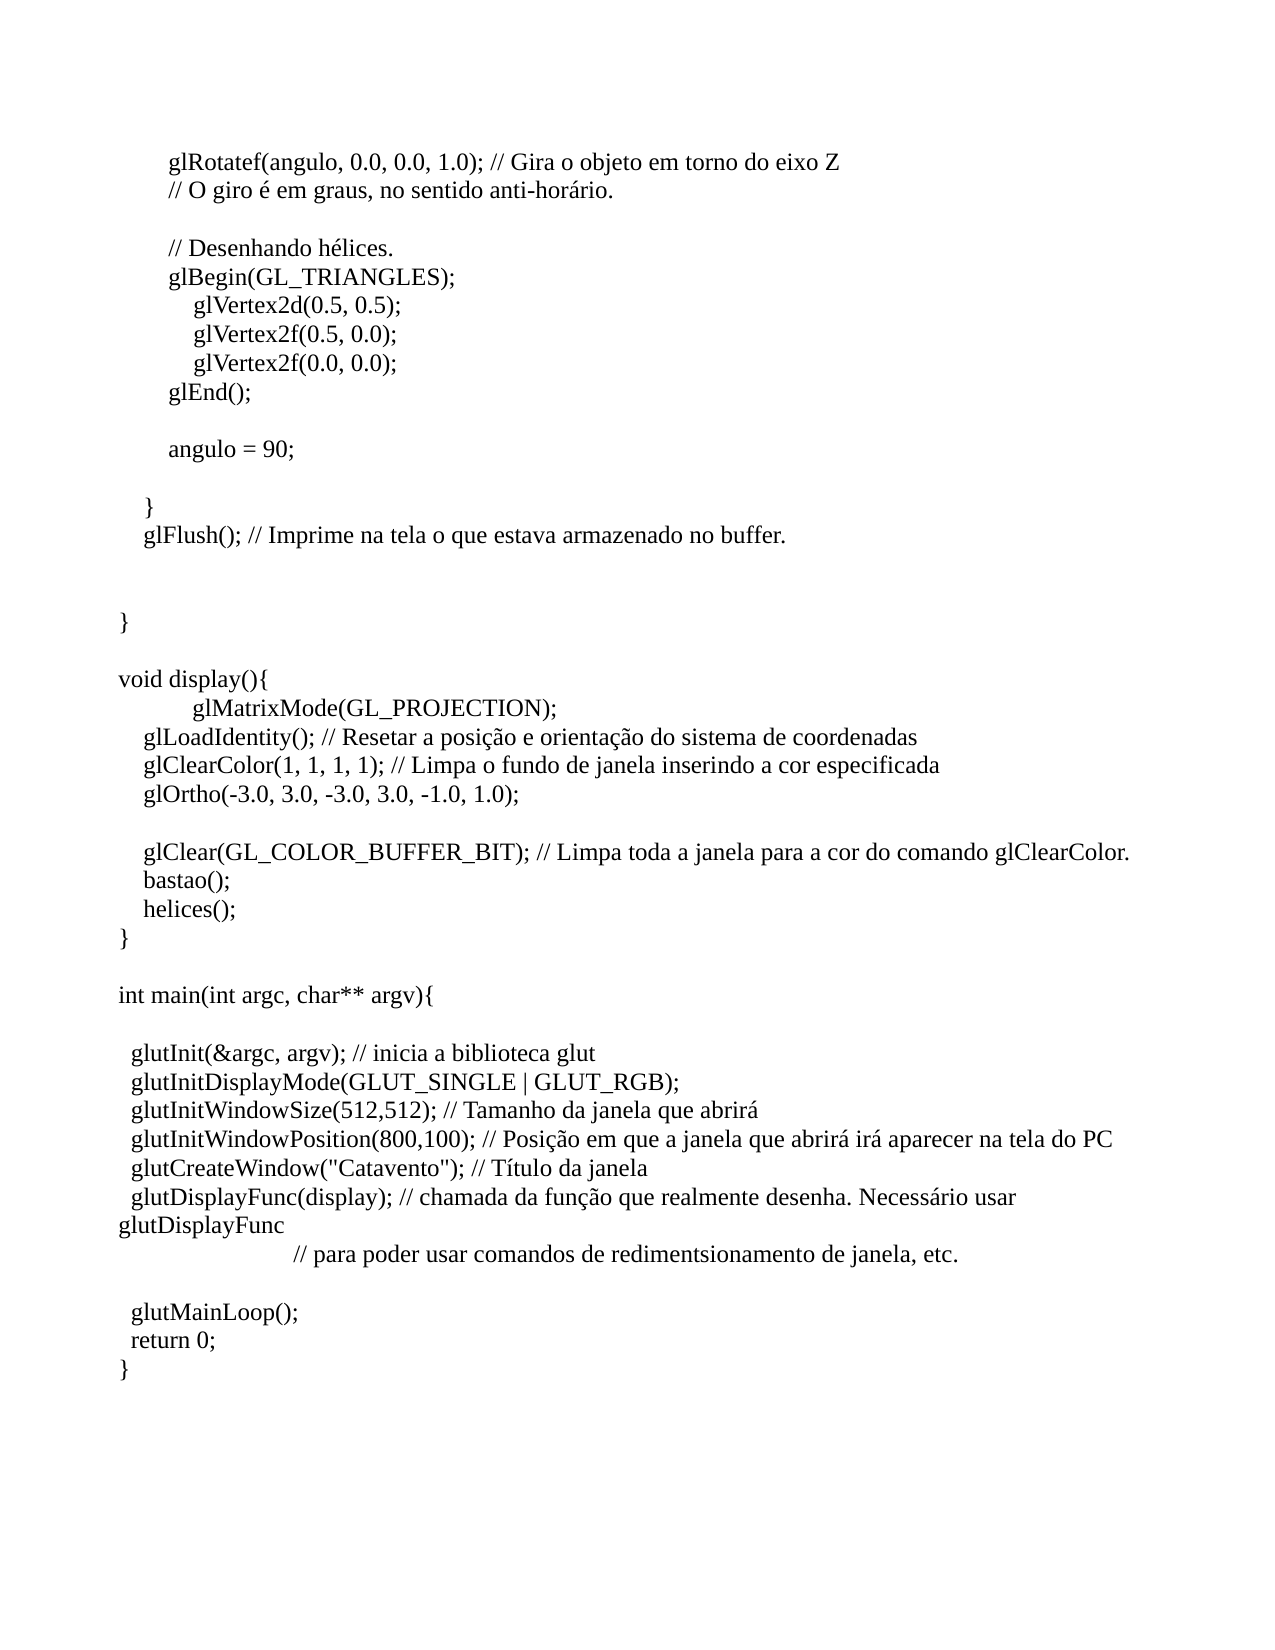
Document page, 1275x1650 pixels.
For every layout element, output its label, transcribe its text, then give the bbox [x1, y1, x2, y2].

text glutInitWindowPosition(800,100); // Posição em que a janela que abrirá irá aparecer na tela do PC [118, 1124, 1157, 1153]
text void display(){ [118, 664, 1157, 693]
text helices(); [118, 894, 1157, 923]
text bastao(); [118, 866, 1157, 894]
text glClearColor(1, 1, 1, 1); // Limpa o fundo de janela inserindo a cor especificada [118, 751, 1157, 779]
text glutMainLoop(); [118, 1297, 1157, 1326]
text } [118, 492, 1157, 521]
text angulo = 90; [118, 434, 1157, 463]
text return 0; [118, 1326, 1157, 1354]
text glOrtho(-3.0, 3.0, -3.0, 3.0, -1.0, 1.0); [118, 779, 1157, 808]
text glVertex2f(0.5, 0.0); [118, 319, 1157, 348]
text glutDisplayFunc(display); // chamada da função que realmente desenha. Necessário usar glutDisplayFunc [118, 1182, 1157, 1239]
text glLoadIdentity(); // Resetar a posição e orientação do sistema de coordenadas [118, 722, 1157, 751]
text glBegin(GL_TRIANGLES); [118, 262, 1157, 291]
text glFlush(); // Imprime na tela o que estava armazenado no buffer. [118, 521, 1157, 549]
text // Desenhando hélices. [118, 233, 1157, 262]
text glVertex2d(0.5, 0.5); [118, 291, 1157, 319]
text glVertex2f(0.0, 0.0); [118, 348, 1157, 377]
text } [118, 923, 1157, 952]
text glutInitDisplayMode(GLUT_SINGLE | GLUT_RGB); [118, 1067, 1157, 1096]
text glMatrixMode(GL_PROJECTION); [118, 693, 1157, 722]
text } [118, 607, 1157, 636]
text glutCreateWindow("Catavento"); // Título da janela [118, 1153, 1157, 1182]
text // para poder usar comandos de redimentsionamento de janela, etc. [118, 1239, 1157, 1268]
text // O giro é em graus, no sentido anti-horário. [118, 176, 1157, 204]
text glEnd(); [118, 377, 1157, 406]
text glutInitWindowSize(512,512); // Tamanho da janela que abrirá [118, 1096, 1157, 1124]
text glutInit(&argc, argv); // inicia a biblioteca glut [118, 1038, 1157, 1067]
text glClear(GL_COLOR_BUFFER_BIT); // Limpa toda a janela para a cor do comando glClearColor. [118, 837, 1157, 866]
text } [118, 1354, 1157, 1383]
text int main(int argc, char** argv){ [118, 981, 1157, 1009]
text glRotatef(angulo, 0.0, 0.0, 1.0); // Gira o objeto em torno do eixo Z [118, 147, 1157, 176]
